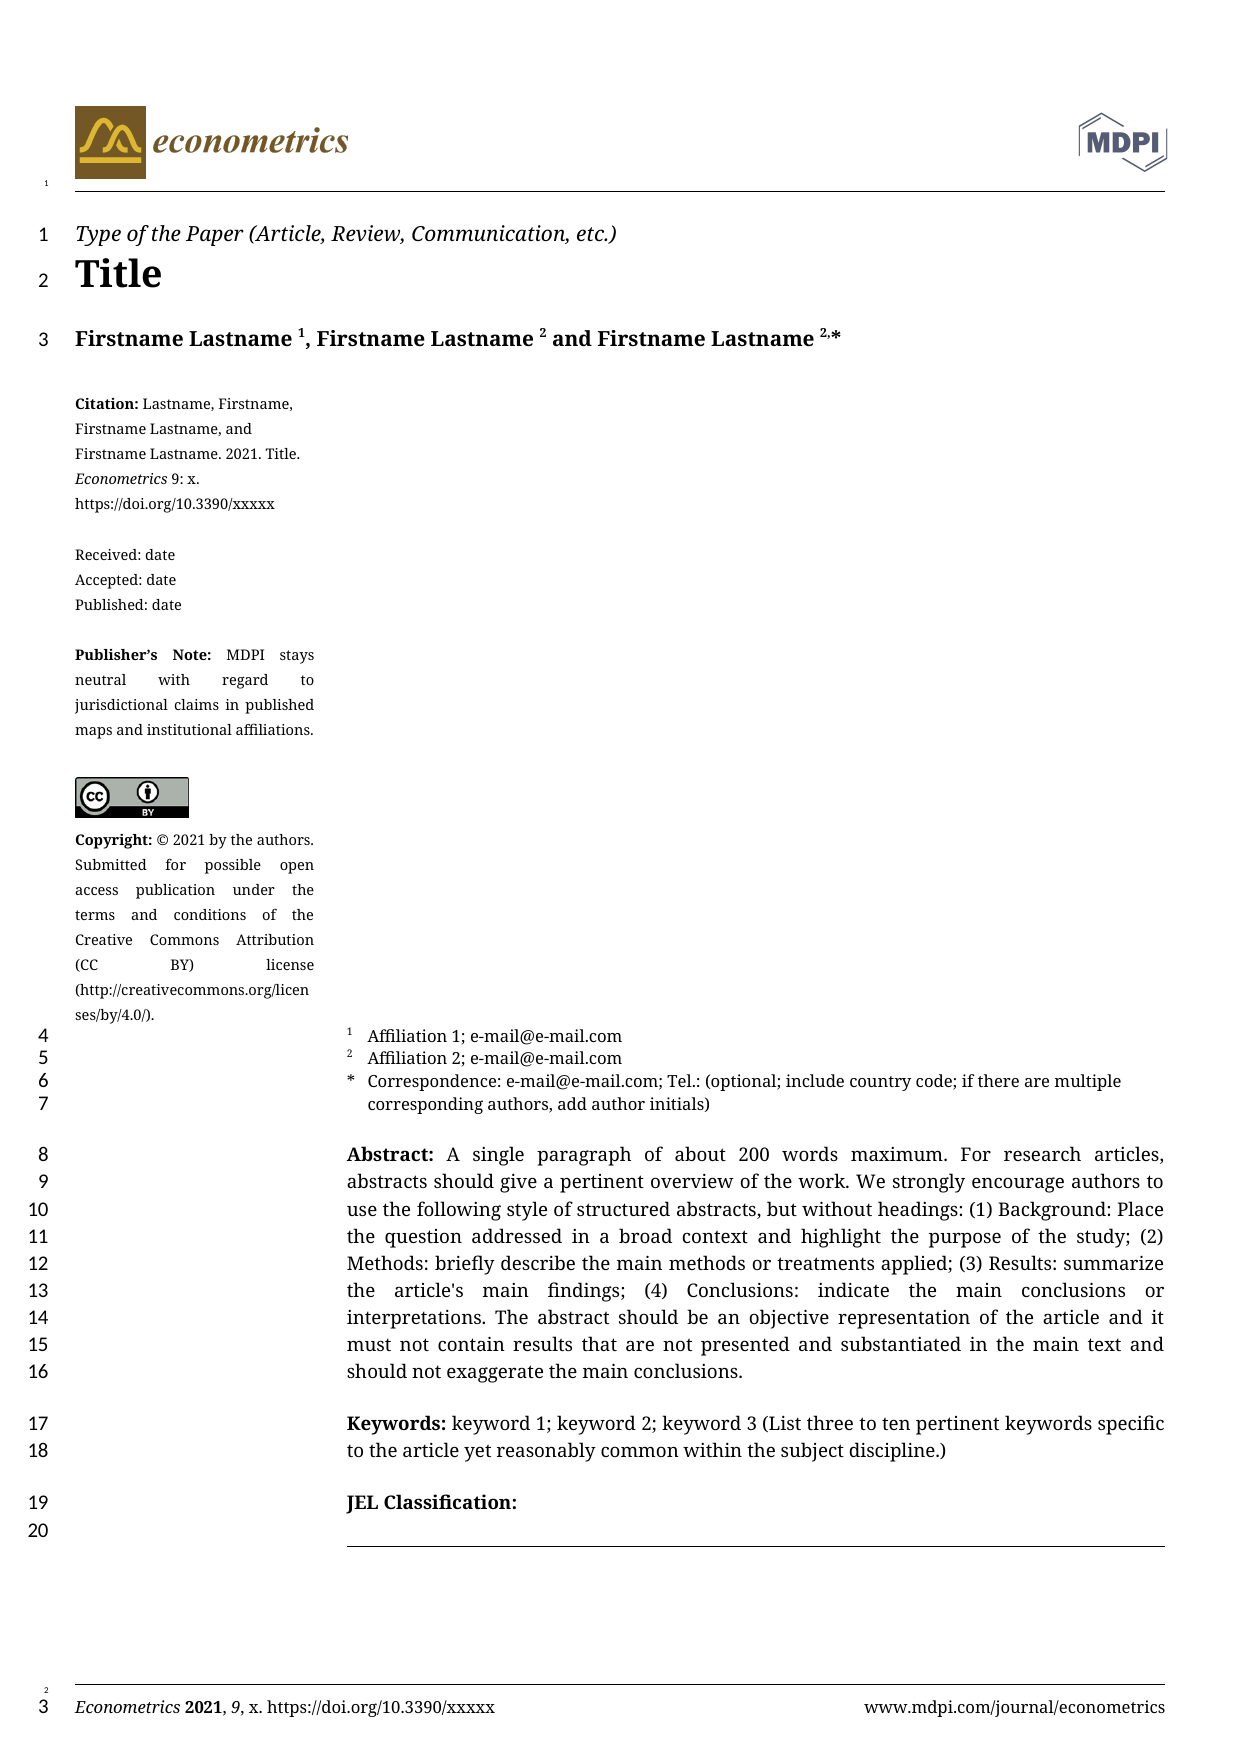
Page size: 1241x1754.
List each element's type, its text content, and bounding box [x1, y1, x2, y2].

title Title [75, 248, 1165, 299]
text 1 Affiliation 1; e-mail@e-mail.com [347, 1024, 1165, 1047]
text JEL Classification: [347, 1488, 1165, 1515]
text Abstract: A single paragraph of about 200 words maximum. For research articles, abstracts should give a pertinent overview of the work. We strongly encourage authors to use the following style of structured abstracts, but without headings: (1) Background: Place the question addressed in a broad context and highlight the purpose of the study; (2) Methods: briefly describe the main methods or treatments applied; (3) Results: summarize the article's main findings; (4) Conclusions: indicate the main conclusions or interpretations. The abstract should be an objective representation of the article and it must not contain results that are not presented and substantiated in the main text and should not exaggerate the main conclusions. [347, 1140, 1165, 1384]
text 2 Affiliation 2; e-mail@e-mail.com [347, 1047, 1165, 1070]
text Type of the Paper (Article, Review, Communication, etc.) [75, 219, 1165, 248]
text * Correspondence: e-mail@e-mail.com; Tel.: (optional; include country code; if there are multiple corresponding authors, add author initials) [347, 1070, 1165, 1115]
text Firstname Lastname 1, Firstname Lastname 2 and Firstname Lastname 2,* [75, 324, 1165, 352]
table_header Citation: Lastname, Firstname, Firstname Lastname, and Firstname Lastname. 2021. Title. Econometrics 9: x. https://doi.org/10.3390/xxxxx Received: date Accepted: date Published: date Publisher’s Note: MDPI stays neutral with regard to jurisdictional claims in published maps and institutional affiliations. Copyright: © 2021 by the authors. Submitted for possible open access publication under the terms and conditions of the Creative Commons Attribution (CC BY) license (http://creativecommons.org/licenses/by/4.0/). [75, 390, 326, 1024]
text Keywords: keyword 1; keyword 2; keyword 3 (List three to ten pertinent keywords specific to the article yet reasonably common within the subject discipline.) [347, 1409, 1165, 1463]
